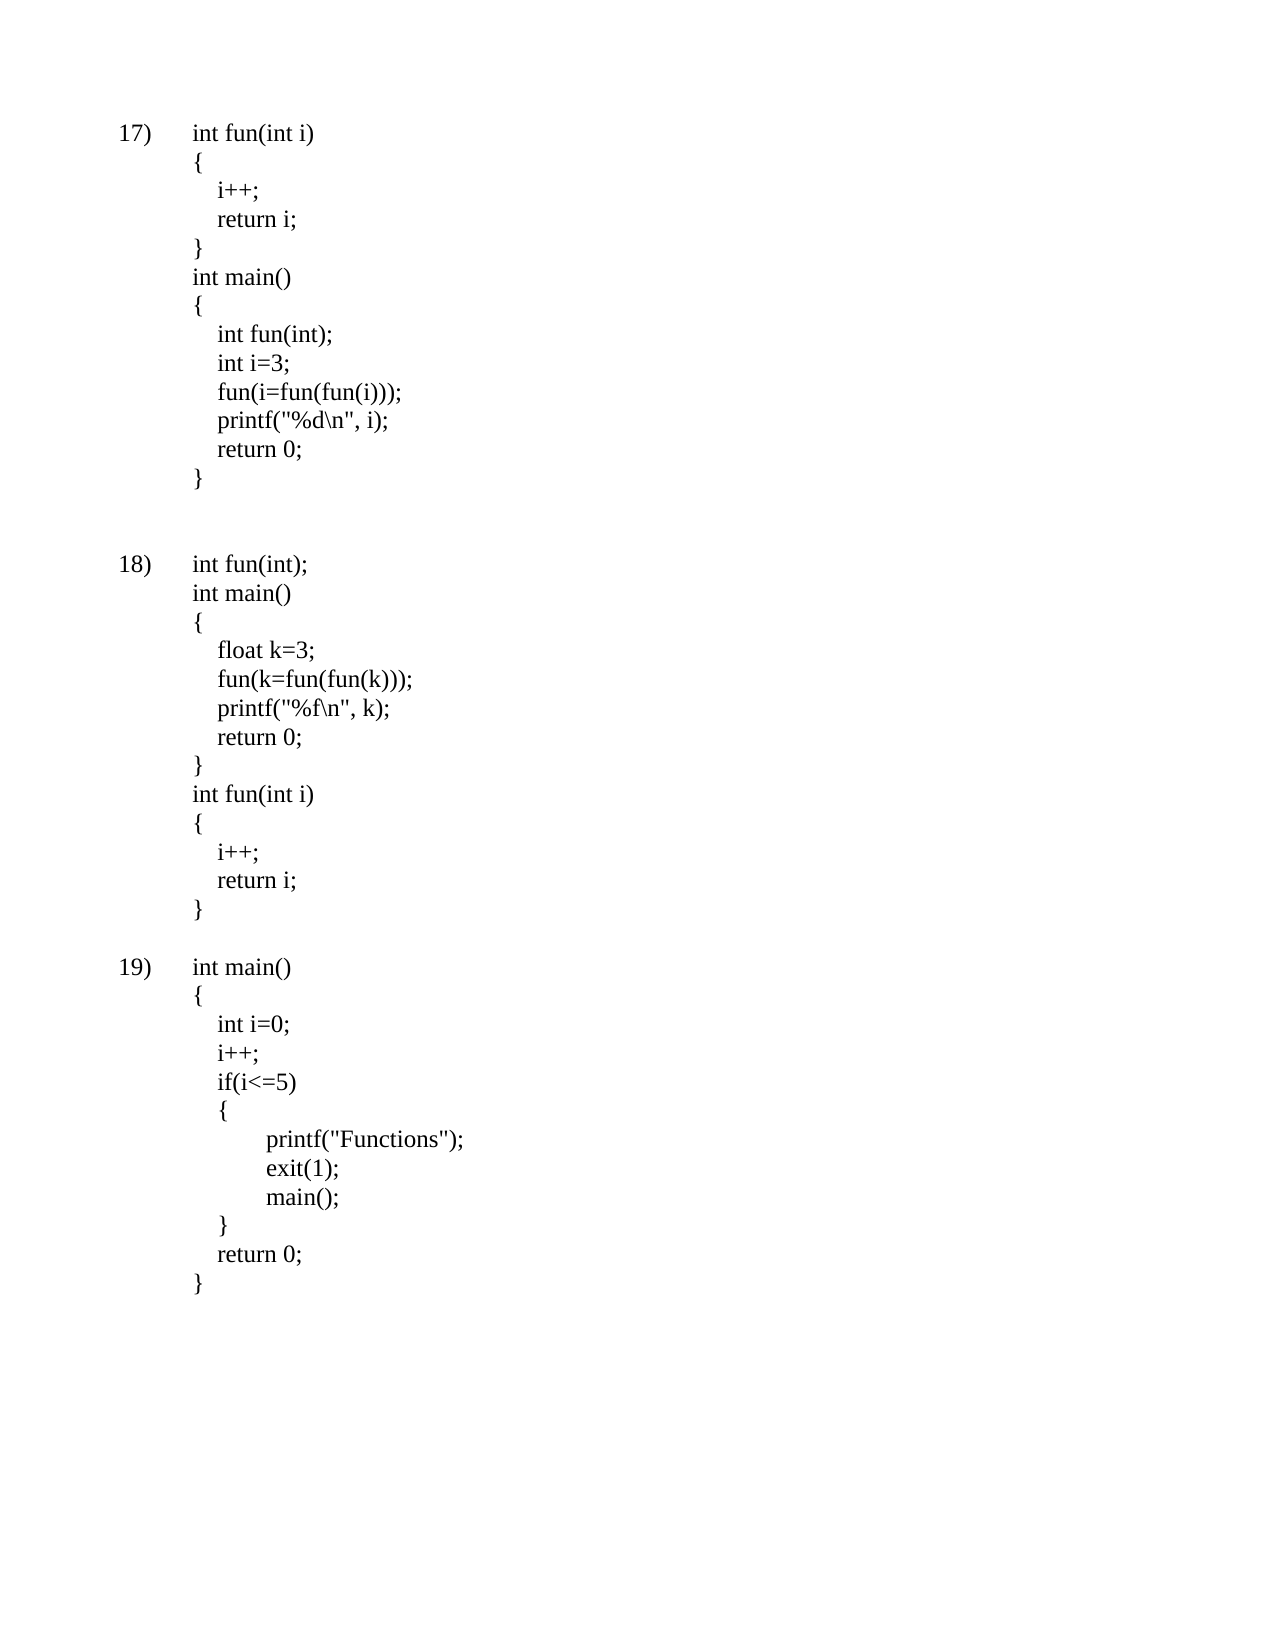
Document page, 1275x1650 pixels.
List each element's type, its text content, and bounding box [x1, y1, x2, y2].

text { [118, 607, 1157, 636]
text { [118, 291, 1157, 319]
text int fun(int i) [118, 779, 1157, 808]
text float k=3; [118, 636, 1157, 664]
text fun(i=fun(fun(i))); [118, 377, 1157, 406]
text int fun(int); [118, 319, 1157, 348]
text return i; [118, 204, 1157, 233]
text } [118, 894, 1157, 923]
text int i=3; [118, 348, 1157, 377]
text } [118, 1211, 1157, 1239]
text fun(k=fun(fun(k))); [118, 664, 1157, 693]
text exit(1); [118, 1153, 1157, 1182]
text i++; [118, 176, 1157, 204]
text { [118, 147, 1157, 176]
text } [118, 463, 1157, 492]
text return 0; [118, 1239, 1157, 1268]
text i++; [118, 837, 1157, 866]
text 18) int fun(int); [118, 549, 1157, 578]
text if(i<=5) [118, 1067, 1157, 1096]
text } [118, 751, 1157, 779]
text int main() [118, 262, 1157, 291]
text i++; [118, 1038, 1157, 1067]
text 19) int main() [118, 952, 1157, 981]
text int i=0; [118, 1009, 1157, 1038]
text return 0; [118, 434, 1157, 463]
text } [118, 1268, 1157, 1297]
text { [118, 981, 1157, 1009]
text return i; [118, 866, 1157, 894]
text { [118, 808, 1157, 837]
text main(); [118, 1182, 1157, 1211]
text { [118, 1096, 1157, 1124]
text 17) int fun(int i) [118, 118, 1157, 147]
text printf("%f\n", k); [118, 693, 1157, 722]
text } [118, 233, 1157, 262]
text return 0; [118, 722, 1157, 751]
text printf("Functions"); [118, 1124, 1157, 1153]
text printf("%d\n", i); [118, 406, 1157, 434]
text int main() [118, 578, 1157, 607]
